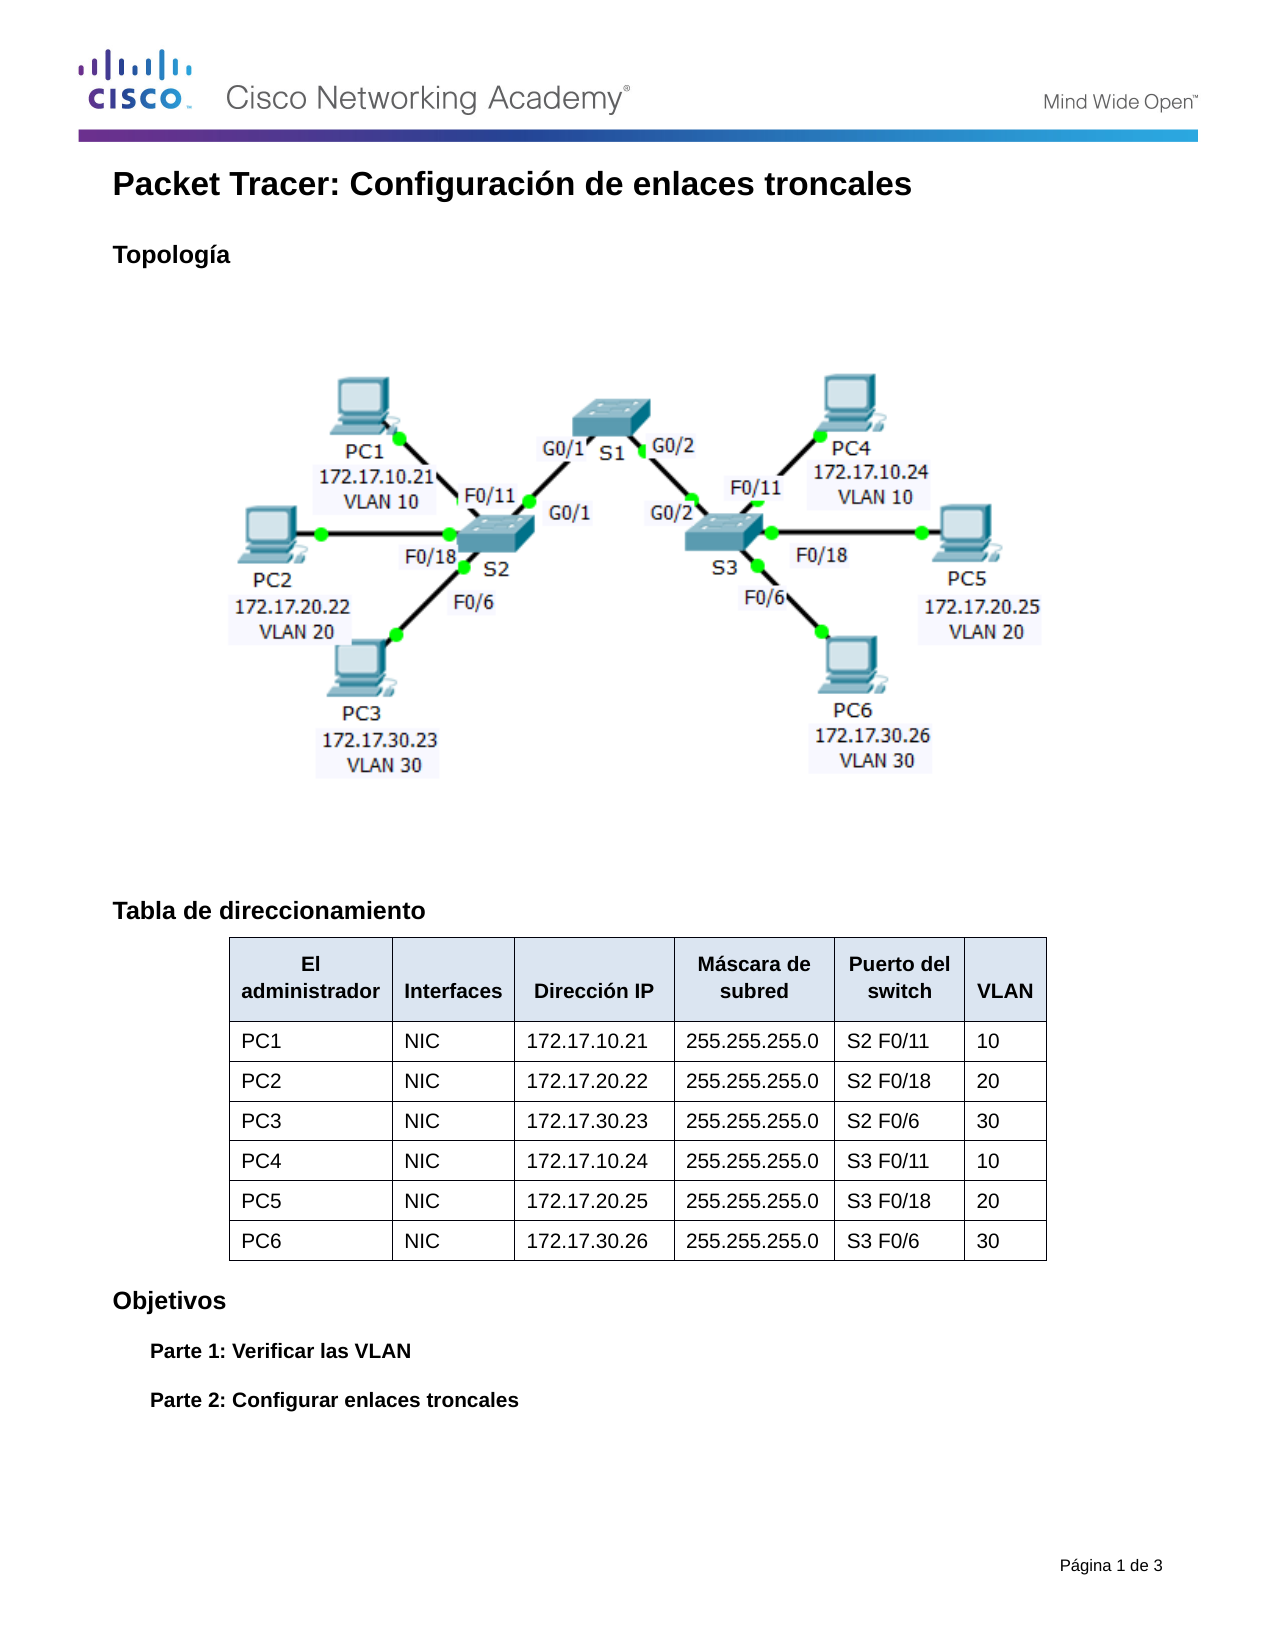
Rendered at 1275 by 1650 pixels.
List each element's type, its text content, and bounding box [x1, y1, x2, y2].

table_cell S2 F0/18 [835, 1062, 964, 1101]
table_cell PC4 [230, 1141, 392, 1180]
text Parte 1: Verificar las VLAN [150, 1339, 1162, 1363]
table_cell 172.17.10.21 [515, 1022, 674, 1061]
table_cell NIC [393, 1181, 514, 1220]
table_cell S2 F0/11 [835, 1022, 964, 1061]
table_header Dirección IP [515, 938, 674, 1021]
table_cell S3 F0/18 [835, 1181, 964, 1220]
table_cell NIC [393, 1062, 514, 1101]
title Packet Tracer: Configuración de enlaces troncales [112, 164, 1162, 203]
table_cell PC1 [230, 1022, 392, 1061]
table_header Interfaces [393, 938, 514, 1021]
table_cell NIC [393, 1102, 514, 1140]
table_header Máscara de subred [675, 938, 834, 1021]
table_cell 255.255.255.0 [675, 1022, 834, 1061]
table_cell 255.255.255.0 [675, 1181, 834, 1220]
table_cell 255.255.255.0 [675, 1221, 834, 1260]
table_cell 255.255.255.0 [675, 1062, 834, 1101]
table_cell 30 [965, 1102, 1046, 1140]
table_cell 172.17.10.24 [515, 1141, 674, 1180]
picture [144, 306, 1131, 843]
table_cell PC2 [230, 1062, 392, 1101]
table_cell PC3 [230, 1102, 392, 1140]
table_cell 30 [965, 1221, 1046, 1260]
text Topología [112, 240, 1162, 268]
table_cell 20 [965, 1181, 1046, 1220]
text Tabla de direccionamiento [112, 896, 1162, 925]
table_cell 10 [965, 1141, 1046, 1180]
table_cell PC6 [230, 1221, 392, 1260]
table_header Puerto del switch [835, 938, 964, 1021]
table_cell PC5 [230, 1181, 392, 1220]
table_cell NIC [393, 1221, 514, 1260]
table_cell NIC [393, 1022, 514, 1061]
table_cell 172.17.30.26 [515, 1221, 674, 1260]
table_cell 10 [965, 1022, 1046, 1061]
table_cell 255.255.255.0 [675, 1141, 834, 1180]
table_header VLAN [965, 938, 1046, 1021]
table_cell 172.17.20.25 [515, 1181, 674, 1220]
table_cell 172.17.20.22 [515, 1062, 674, 1101]
table_cell 255.255.255.0 [675, 1102, 834, 1140]
table_cell NIC [393, 1141, 514, 1180]
text Parte 2: Configurar enlaces troncales [150, 1388, 1162, 1412]
table_cell S2 F0/6 [835, 1102, 964, 1140]
table_header El administrador [230, 938, 392, 1021]
table_cell S3 F0/6 [835, 1221, 964, 1260]
table_cell S3 F0/11 [835, 1141, 964, 1180]
table_cell 172.17.30.23 [515, 1102, 674, 1140]
text Objetivos [112, 1286, 1162, 1314]
table_cell 20 [965, 1062, 1046, 1101]
picture [0, 30, 1275, 142]
